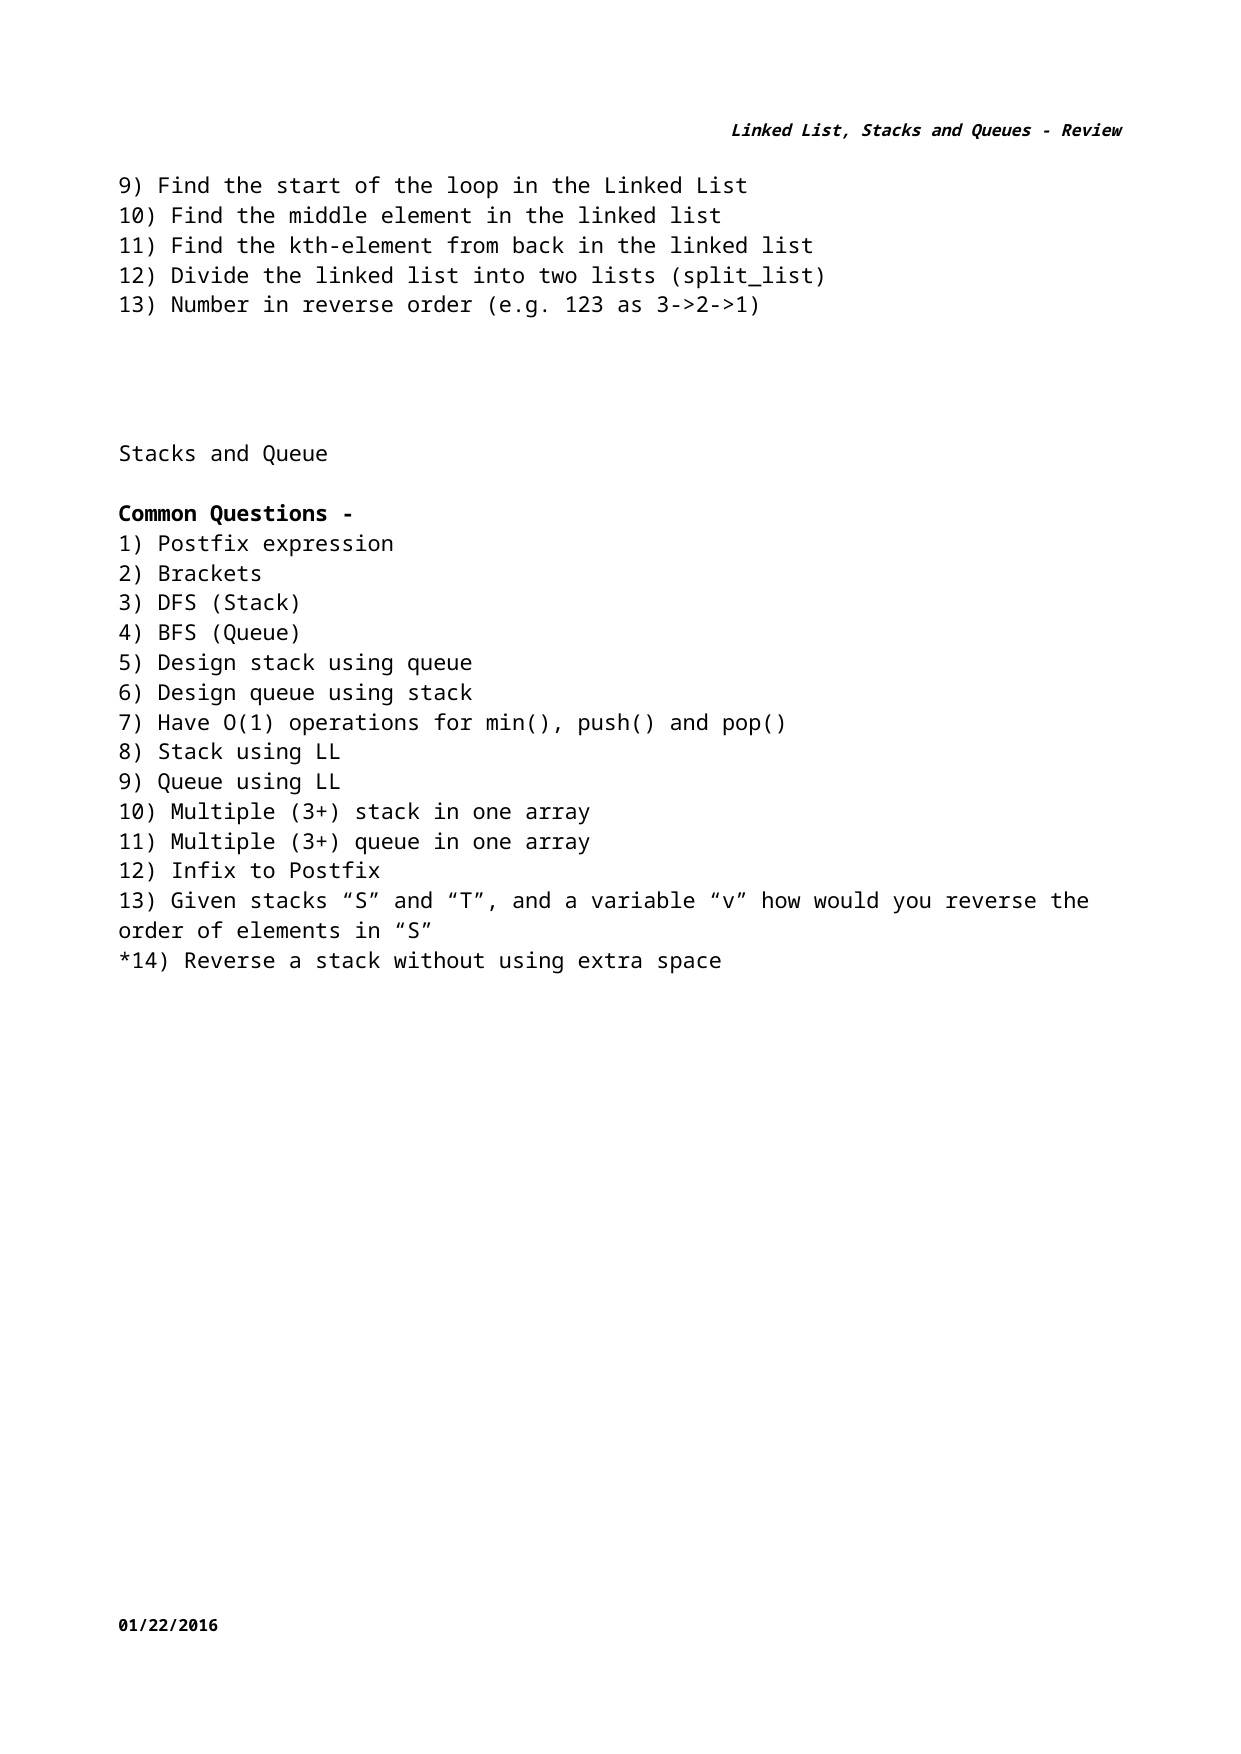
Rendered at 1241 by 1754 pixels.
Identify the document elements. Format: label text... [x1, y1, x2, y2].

text 2) Brackets [118, 558, 1122, 587]
text 4) BFS (Queue) [118, 617, 1122, 647]
text 11) Find the kth-element from back in the linked list [118, 230, 1122, 260]
text 3) DFS (Stack) [118, 587, 1122, 617]
text 5) Design stack using queue [118, 647, 1122, 677]
text 9) Find the start of the loop in the Linked List [118, 170, 1122, 200]
text 6) Design queue using stack [118, 677, 1122, 707]
text 9) Queue using LL [118, 766, 1122, 796]
text 12) Infix to Postfix [118, 856, 1122, 885]
text *14) Reverse a stack without using extra space [118, 945, 1122, 975]
text Common Questions - [118, 498, 1122, 528]
text 12) Divide the linked list into two lists (split_list) [118, 260, 1122, 289]
text 8) Stack using LL [118, 736, 1122, 766]
text 7) Have O(1) operations for min(), push() and pop() [118, 707, 1122, 736]
text 13) Given stacks “S” and “T”, and a variable “v” how would you reverse the order of elements in “S” [118, 885, 1122, 945]
text Stacks and Queue [118, 438, 1122, 468]
text 11) Multiple (3+) queue in one array [118, 826, 1122, 856]
text 10) Multiple (3+) stack in one array [118, 796, 1122, 826]
text 1) Postfix expression [118, 528, 1122, 558]
text 10) Find the middle element in the linked list [118, 200, 1122, 230]
text 13) Number in reverse order (e.g. 123 as 3->2->1) [118, 289, 1122, 319]
